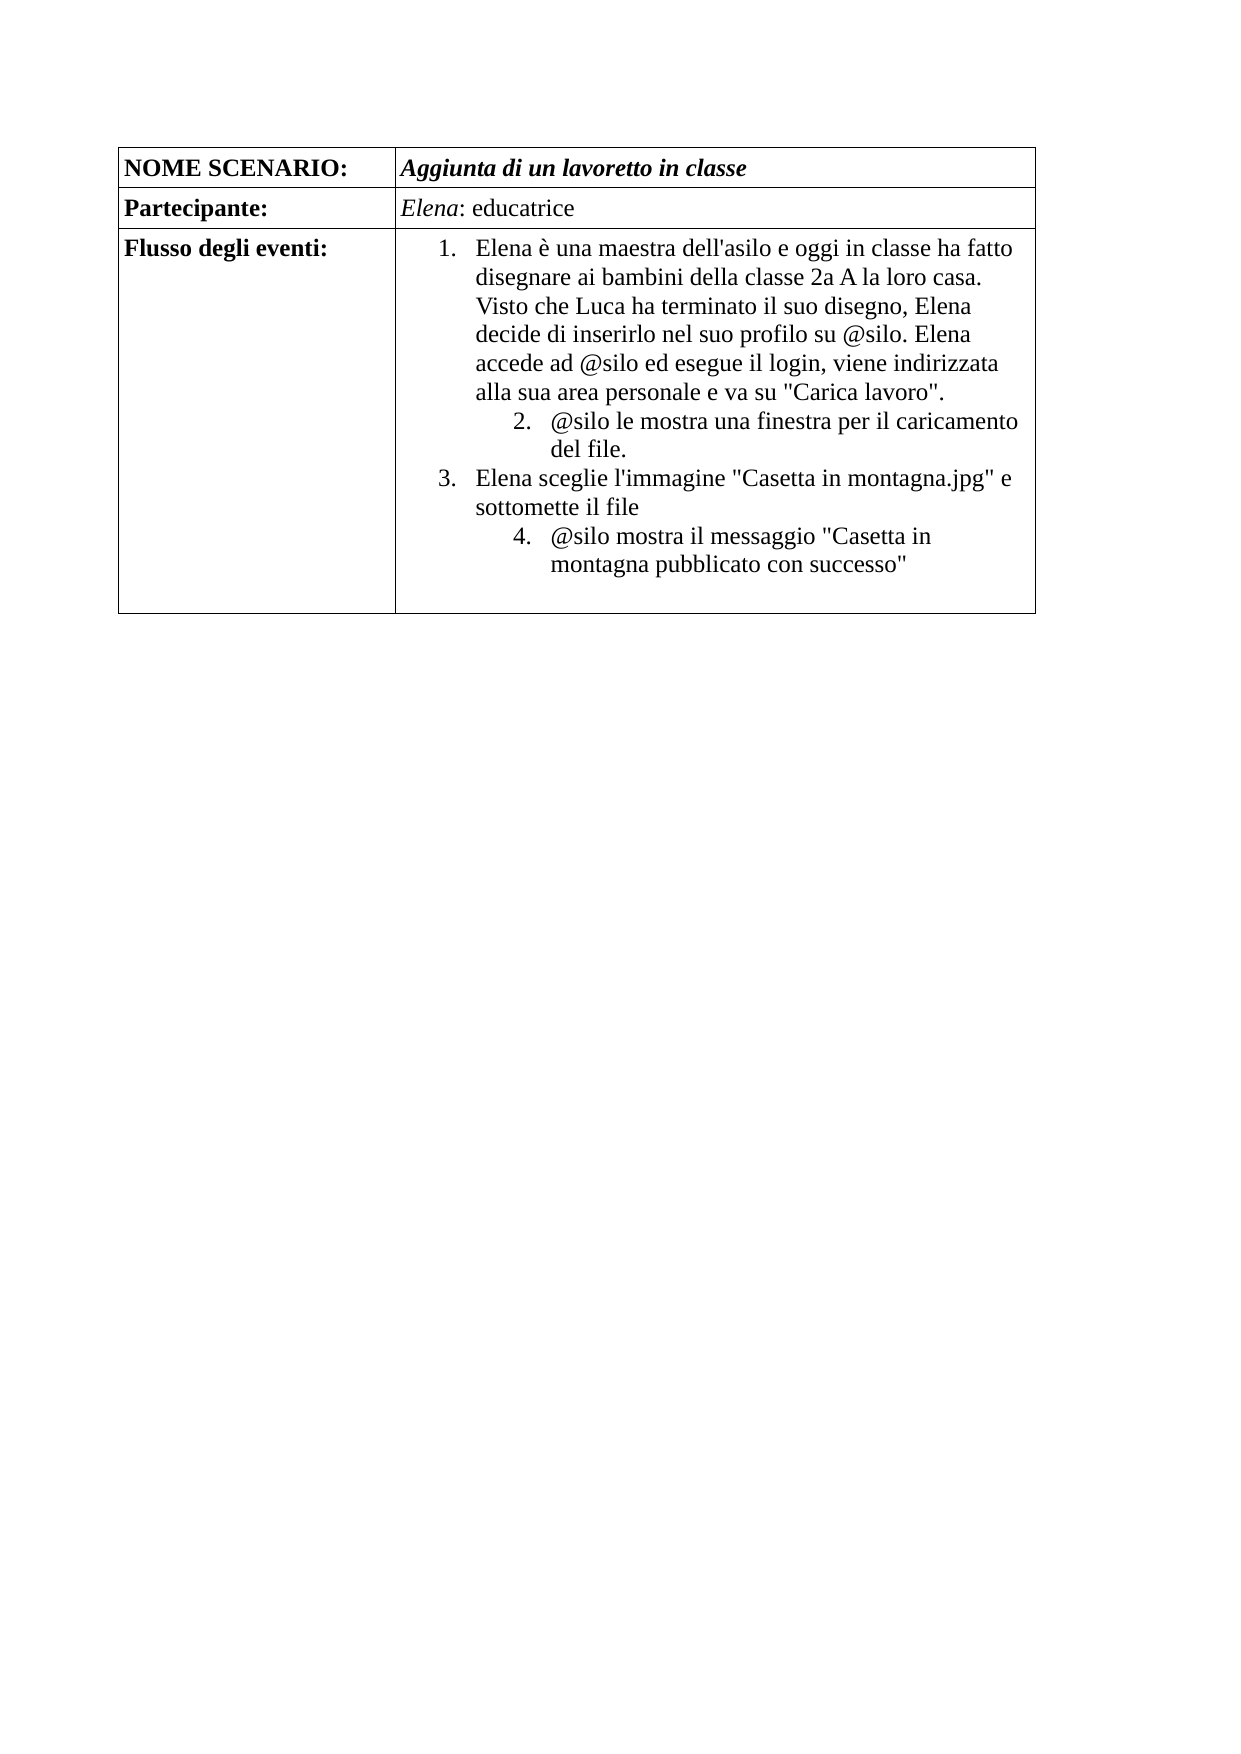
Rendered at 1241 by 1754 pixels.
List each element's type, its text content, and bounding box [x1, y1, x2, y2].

table_cell Elena è una maestra dell'asilo e oggi in classe ha fatto disegnare ai bambini della classe 2a A la loro casa. Visto che Luca ha terminato il suo disegno, Elena decide di inserirlo nel suo profilo su @silo. Elena accede ad @silo ed esegue il login, viene indirizzata alla sua area personale e va su "Carica lavoro". @silo le mostra una finestra per il caricamento del file. Elena sceglie l'immagine "Casetta in montagna.jpg" e sottomette il file @silo mostra il messaggio "Casetta in montagna pubblicato con successo" [396, 229, 1035, 613]
table_cell Elena: educatrice [396, 188, 1035, 227]
table_cell Partecipante: [119, 188, 395, 227]
table_header NOME SCENARIO: [119, 148, 395, 187]
table_cell Flusso degli eventi: [119, 229, 395, 613]
table_header Aggiunta di un lavoretto in classe [396, 148, 1035, 187]
